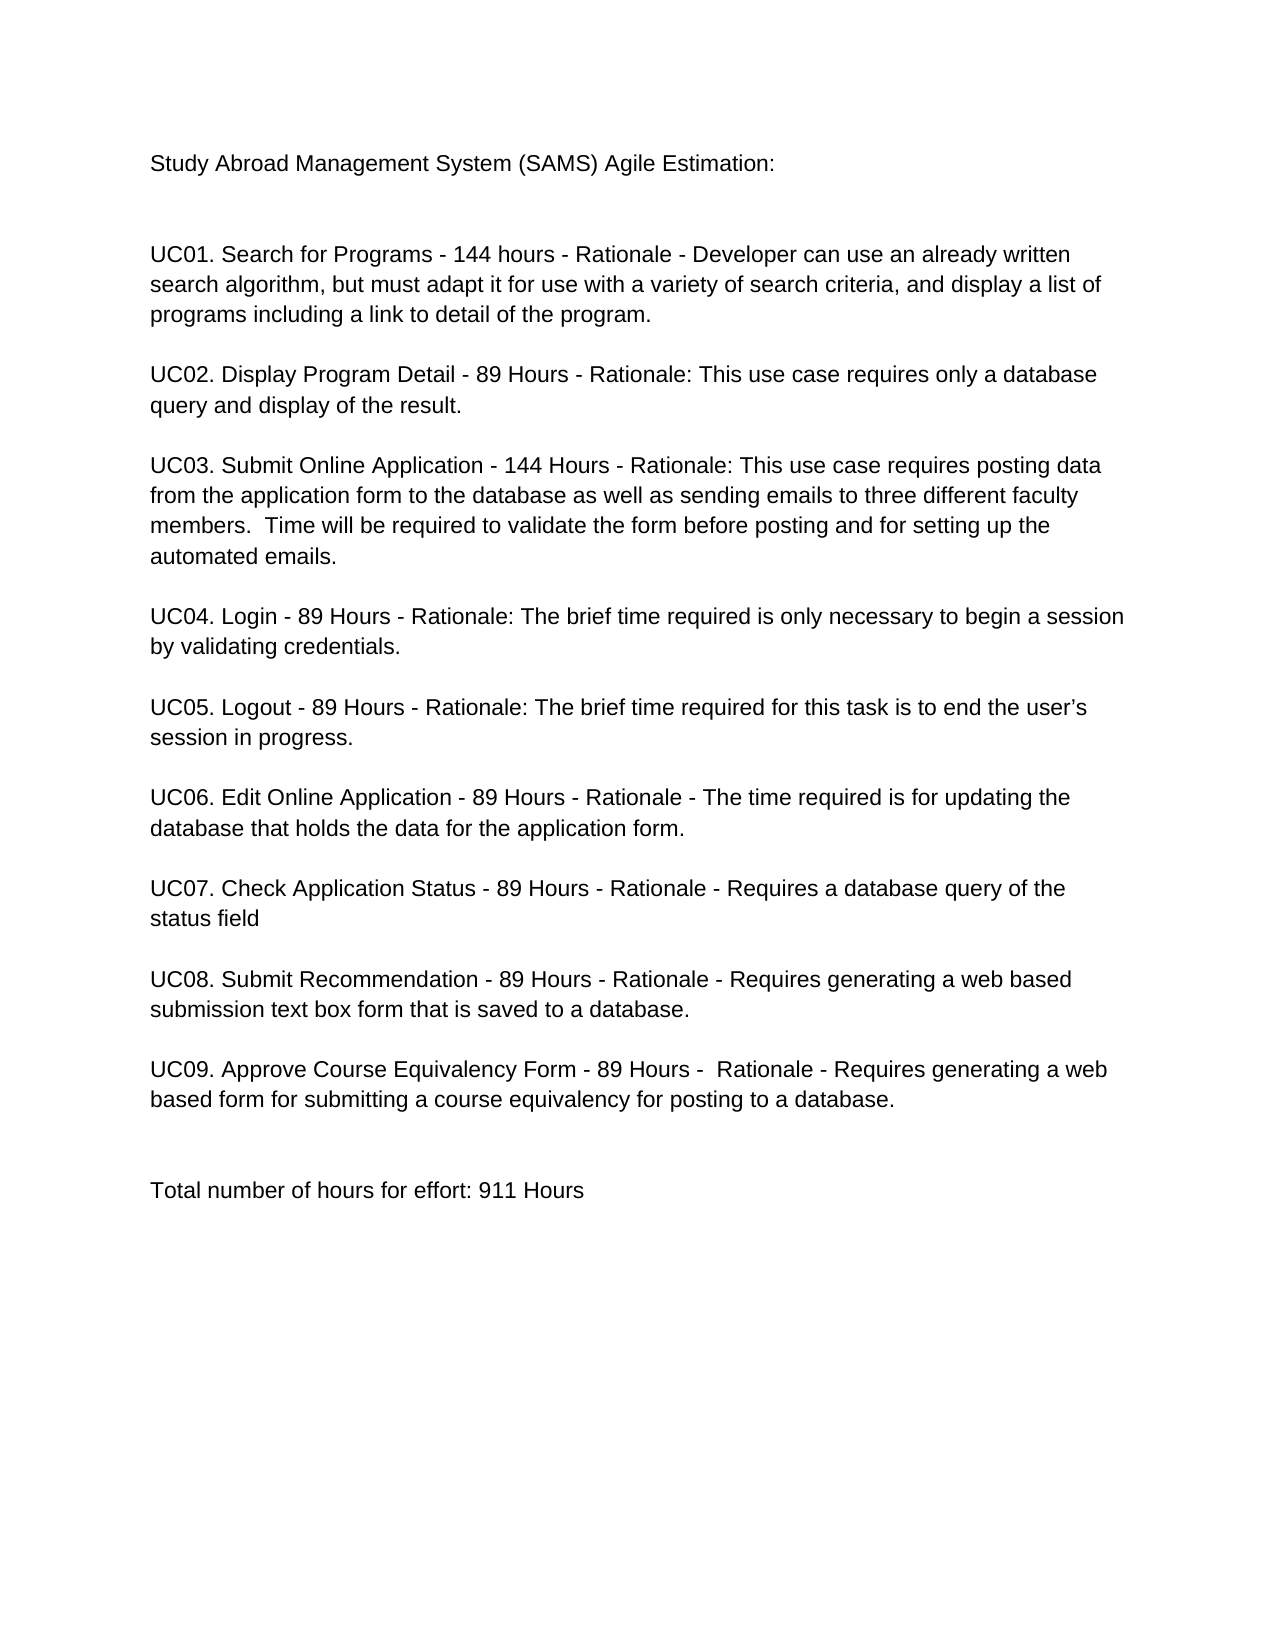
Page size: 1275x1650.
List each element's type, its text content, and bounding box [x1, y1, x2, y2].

text UC05. Logout - 89 Hours - Rationale: The brief time required for this task is to end the user’s session in progress. [150, 694, 1125, 750]
text UC08. Submit Recommendation - 89 Hours - Rationale - Requires generating a web based submission text box form that is saved to a database. [150, 966, 1125, 1022]
text Total number of hours for effort: 911 Hours [150, 1177, 1125, 1203]
text UC06. Edit Online Application - 89 Hours - Rationale - The time required is for updating the database that holds the data for the application form. [150, 784, 1125, 841]
text UC07. Check Application Status - 89 Hours - Rationale - Requires a database query of the status field [150, 875, 1125, 932]
text UC02. Display Program Detail - 89 Hours - Rationale: This use case requires only a database query and display of the result. [150, 361, 1125, 418]
text Study Abroad Management System (SAMS) Agile Estimation: [150, 150, 1125, 176]
text UC01. Search for Programs - 144 hours - Rationale - Developer can use an already written search algorithm, but must adapt it for use with a variety of search criteria, and display a list of programs including a link to detail of the program. [150, 241, 1125, 327]
text UC03. Submit Online Application - 144 Hours - Rationale: This use case requires posting data from the application form to the database as well as sending emails to three different faculty members. Time will be required to validate the form before posting and for setting up the automated emails. [150, 452, 1125, 569]
text UC09. Approve Course Equivalency Form - 89 Hours - Rationale - Requires generating a web based form for submitting a course equivalency for posting to a database. [150, 1056, 1125, 1113]
text UC04. Login - 89 Hours - Rationale: The brief time required is only necessary to begin a session by validating credentials. [150, 603, 1125, 660]
